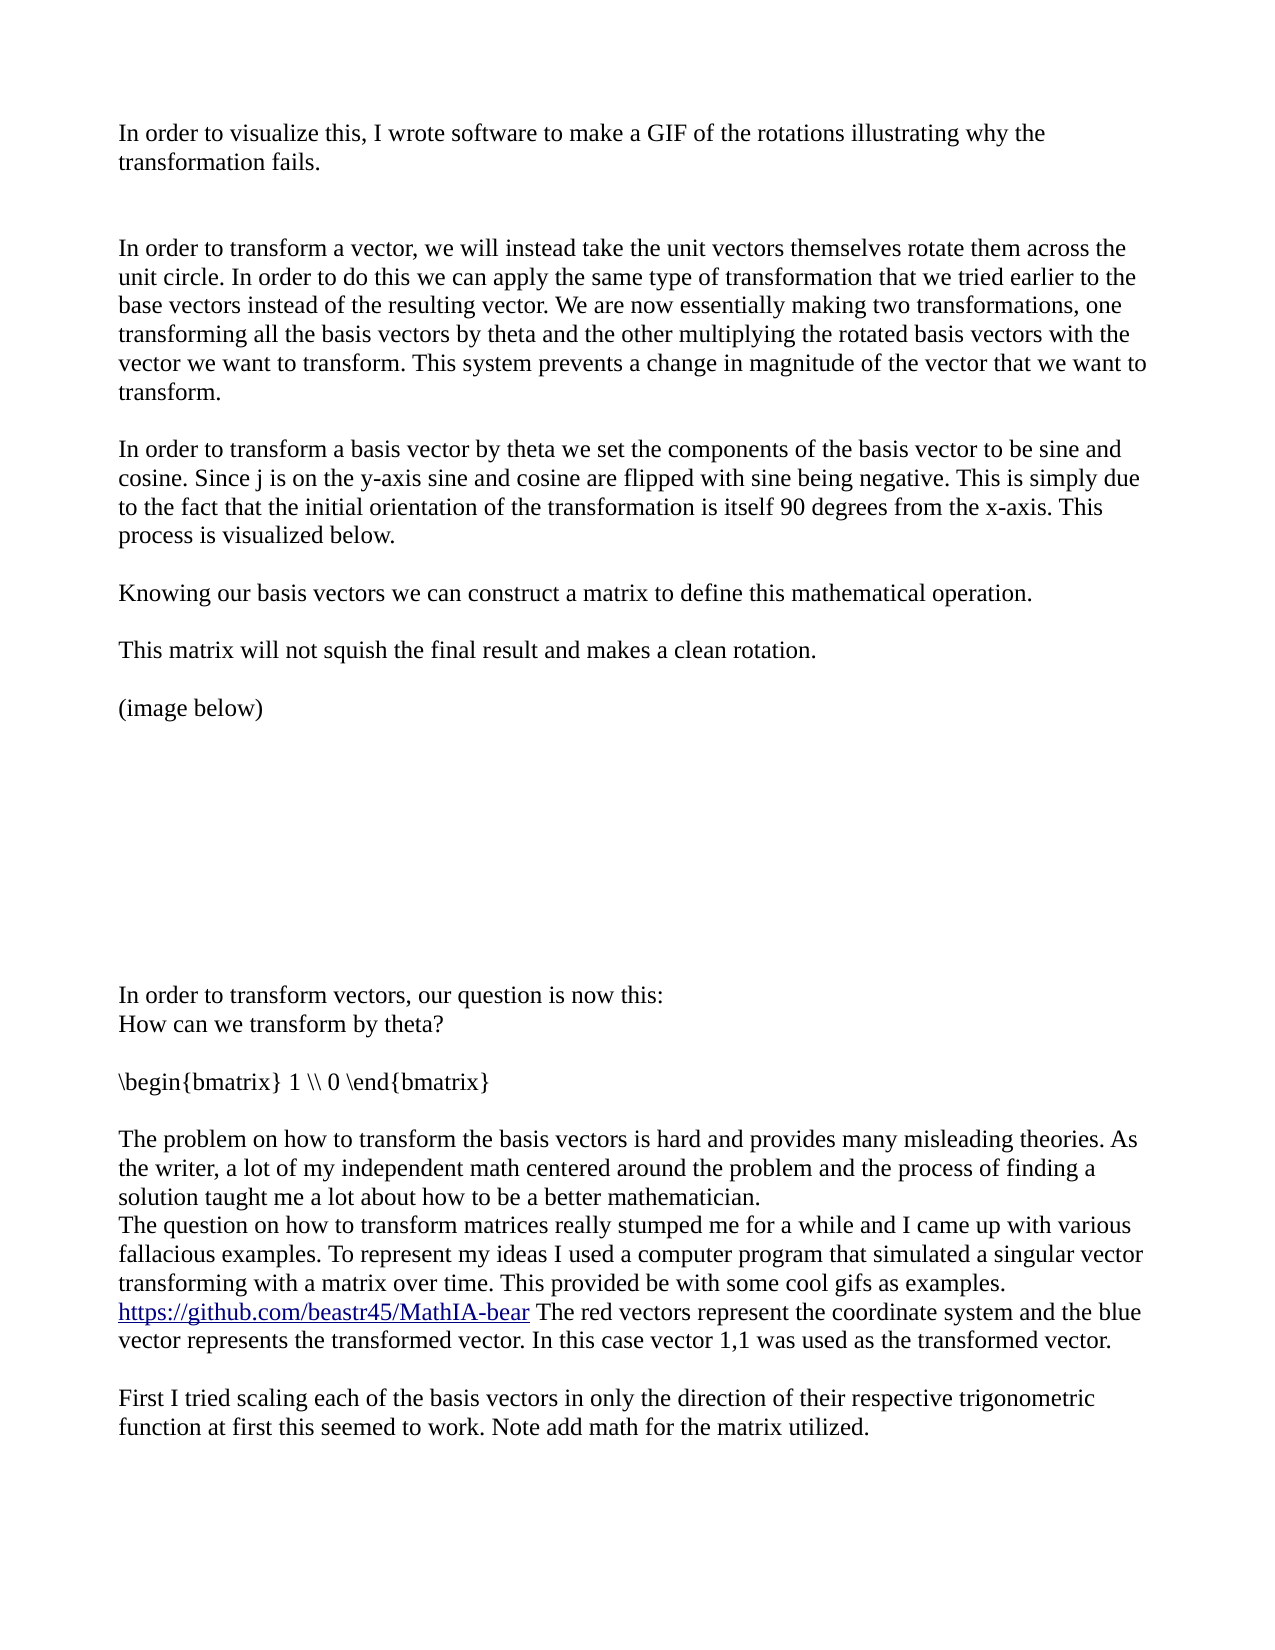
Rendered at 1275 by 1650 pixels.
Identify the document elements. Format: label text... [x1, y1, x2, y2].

text \begin{bmatrix} 1 \\ 0 \end{bmatrix} [118, 1067, 1157, 1096]
text In order to visualize this, I wrote software to make a GIF of the rotations illustrating why the transformation fails. [118, 118, 1157, 176]
text In order to transform a basis vector by theta we set the components of the basis vector to be sine and cosine. Since j is on the y-axis sine and cosine are flipped with sine being negative. This is simply due to the fact that the initial orientation of the transformation is itself 90 degrees from the x-axis. This process is visualized below. [118, 434, 1157, 549]
text How can we transform by theta? [118, 1009, 1157, 1038]
text In order to transform a vector, we will instead take the unit vectors themselves rotate them across the unit circle. In order to do this we can apply the same type of transformation that we tried earlier to the base vectors instead of the resulting vector. We are now essentially making two transformations, one transforming all the basis vectors by theta and the other multiplying the rotated basis vectors with the vector we want to transform. This system prevents a change in magnitude of the vector that we want to transform. [118, 233, 1157, 406]
text The problem on how to transform the basis vectors is hard and provides many misleading theories. As the writer, a lot of my independent math centered around the problem and the process of finding a solution taught me a lot about how to be a better mathematician. [118, 1124, 1157, 1211]
text The question on how to transform matrices really stumped me for a while and I came up with various fallacious examples. To represent my ideas I used a computer program that simulated a singular vector transforming with a matrix over time. This provided be with some cool gifs as examples. https://github.com/beastr45/MathIA-bear The red vectors represent the coordinate system and the blue vector represents the transformed vector. In this case vector 1,1 was used as the transformed vector. [118, 1211, 1157, 1354]
text In order to transform vectors, our question is now this: [118, 981, 1157, 1009]
text Knowing our basis vectors we can construct a matrix to define this mathematical operation. [118, 578, 1157, 607]
text (image below) [118, 693, 1157, 722]
text First I tried scaling each of the basis vectors in only the direction of their respective trigonometric function at first this seemed to work. Note add math for the matrix utilized. [118, 1383, 1157, 1441]
text This matrix will not squish the final result and makes a clean rotation. [118, 636, 1157, 664]
